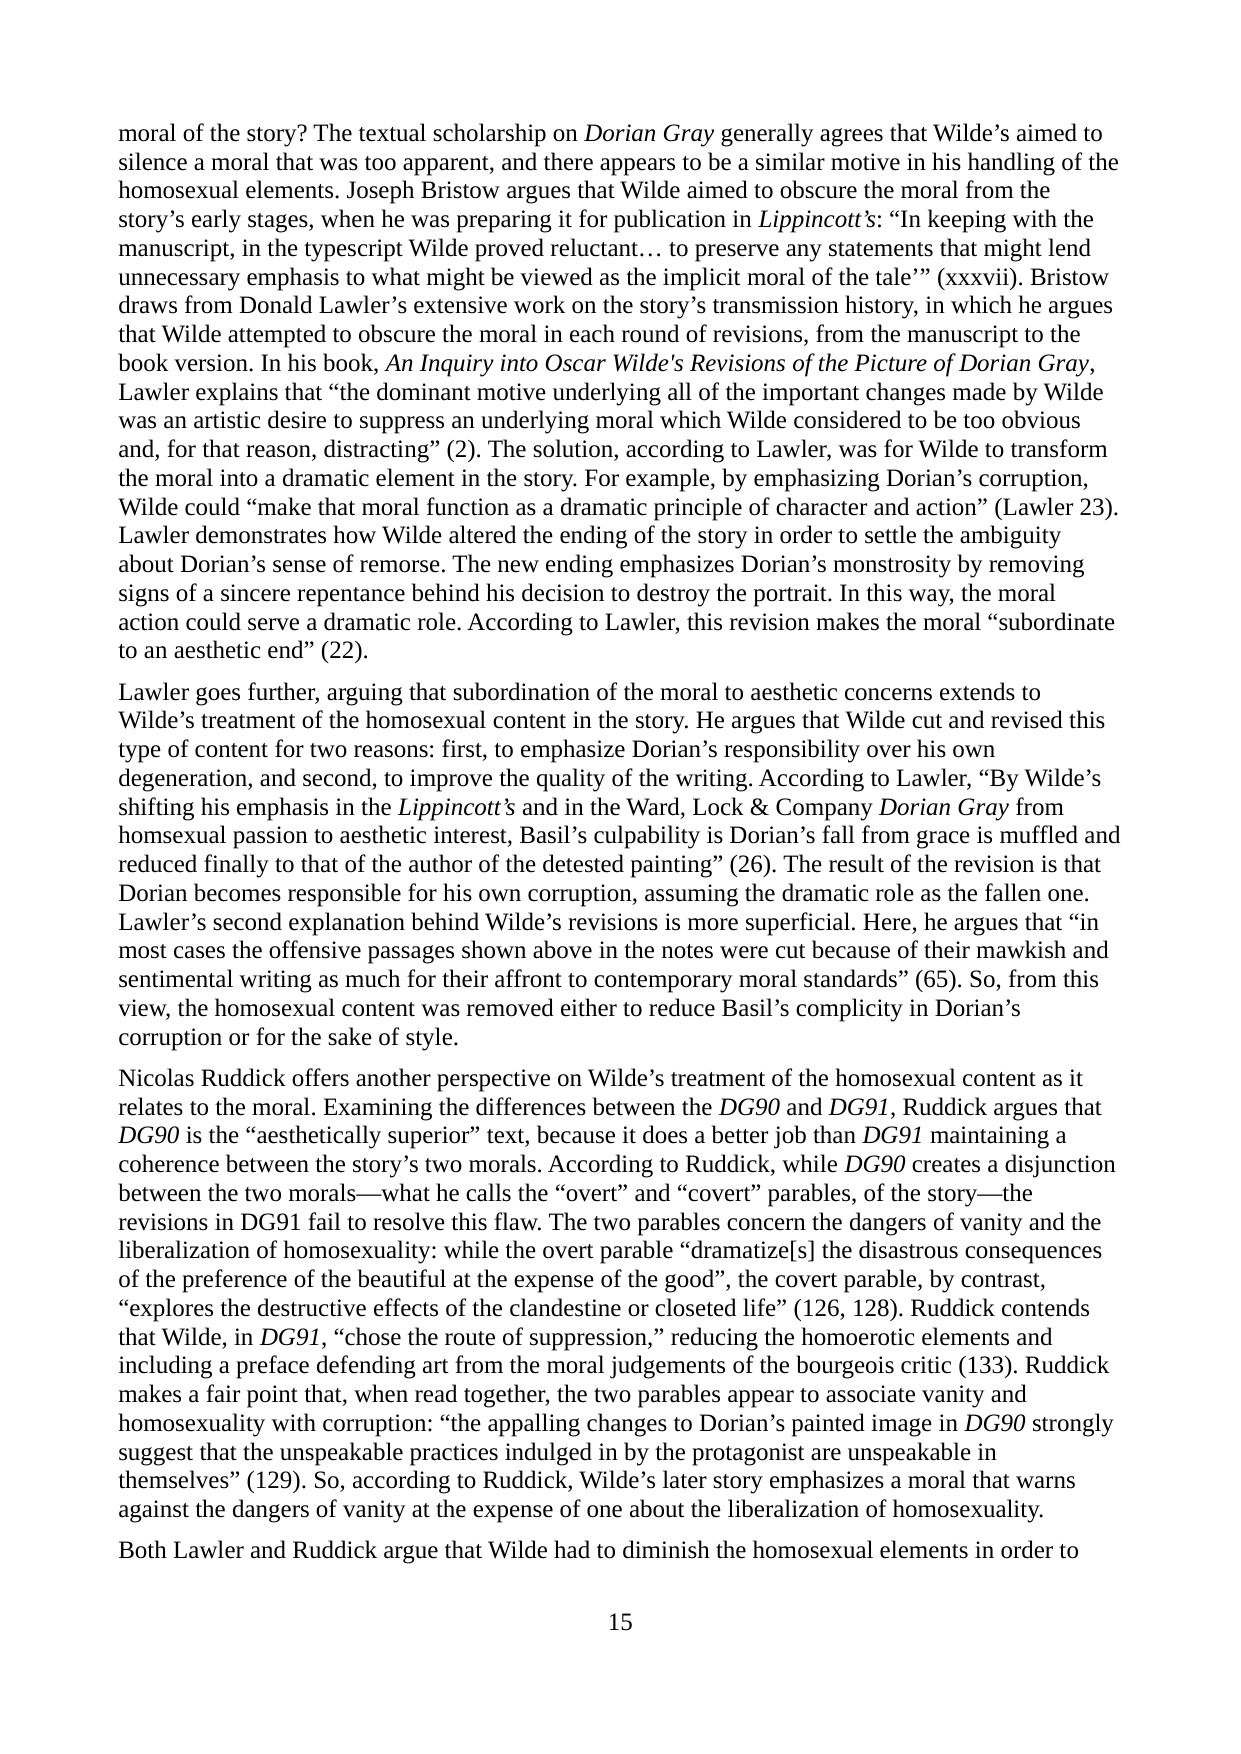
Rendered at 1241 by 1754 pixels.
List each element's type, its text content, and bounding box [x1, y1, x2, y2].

text Lawler goes further, arguing that subordination of the moral to aesthetic concerns extends to Wilde’s treatment of the homosexual content in the story. He argues that Wilde cut and revised this type of content for two reasons: first, to emphasize Dorian’s responsibility over his own degeneration, and second, to improve the quality of the writing. According to Lawler, “By Wilde’s shifting his emphasis in the Lippincott’s and in the Ward, Lock & Company Dorian Gray from homsexual passion to aesthetic interest, Basil’s culpability is Dorian’s fall from grace is muffled and reduced finally to that of the author of the detested painting” (26). The result of the revision is that Dorian becomes responsible for his own corruption, assuming the dramatic role as the fallen one. Lawler’s second explanation behind Wilde’s revisions is more superficial. Here, he argues that “in most cases the offensive passages shown above in the notes were cut because of their mawkish and sentimental writing as much for their affront to contemporary moral standards” (65). So, from this view, the homosexual content was removed either to reduce Basil’s complicity in Dorian’s corruption or for the sake of style. [118, 677, 1122, 1051]
text Nicolas Ruddick offers another perspective on Wilde’s treatment of the homosexual content as it relates to the moral. Examining the differences between the DG90 and DG91, Ruddick argues that DG90 is the “aesthetically superior” text, because it does a better job than DG91 maintaining a coherence between the story’s two morals. According to Ruddick, while DG90 creates a disjunction between the two morals—what he calls the “overt” and “covert” parables, of the story—the revisions in DG91 fail to resolve this flaw. The two parables concern the dangers of vanity and the liberalization of homosexuality: while the overt parable “dramatize[s] the disastrous consequences of the preference of the beautiful at the expense of the good”, the covert parable, by contrast, “explores the destructive effects of the clandestine or closeted life” (126, 128). Ruddick contends that Wilde, in DG91, “chose the route of suppression,” reducing the homoerotic elements and including a preface defending art from the moral judgements of the bourgeois critic (133). Ruddick makes a fair point that, when read together, the two parables appear to associate vanity and homosexuality with corruption: “the appalling changes to Dorian’s painted image in DG90 strongly suggest that the unspeakable practices indulged in by the protagonist are unspeakable in themselves” (129). So, according to Ruddick, Wilde’s later story emphasizes a moral that warns against the dangers of vanity at the expense of one about the liberalization of homosexuality. [118, 1063, 1122, 1523]
text moral of the story? The textual scholarship on Dorian Gray generally agrees that Wilde’s aimed to silence a moral that was too apparent, and there appears to be a similar motive in his handling of the homosexual elements. Joseph Bristow argues that Wilde aimed to obscure the moral from the story’s early stages, when he was preparing it for publication in Lippincott’s: “In keeping with the manuscript, in the typescript Wilde proved reluctant… to preserve any statements that might lend unnecessary emphasis to what might be viewed as the implicit moral of the tale’” (xxxvii). Bristow draws from Donald Lawler’s extensive work on the story’s transmission history, in which he argues that Wilde attempted to obscure the moral in each round of revisions, from the manuscript to the book version. In his book, An Inquiry into Oscar Wilde's Revisions of the Picture of Dorian Gray, Lawler explains that “the dominant motive underlying all of the important changes made by Wilde was an artistic desire to suppress an underlying moral which Wilde considered to be too obvious and, for that reason, distracting” (2). The solution, according to Lawler, was for Wilde to transform the moral into a dramatic element in the story. For example, by emphasizing Dorian’s corruption, Wilde could “make that moral function as a dramatic principle of character and action” (Lawler 23). Lawler demonstrates how Wilde altered the ending of the story in order to settle the ambiguity about Dorian’s sense of remorse. The new ending emphasizes Dorian’s monstrosity by removing signs of a sincere repentance behind his decision to destroy the portrait. In this way, the moral action could serve a dramatic role. According to Lawler, this revision makes the moral “subordinate to an aesthetic end” (22). [118, 118, 1122, 664]
text Both Lawler and Ruddick argue that Wilde had to diminish the homosexual elements in order to [118, 1536, 1122, 1564]
